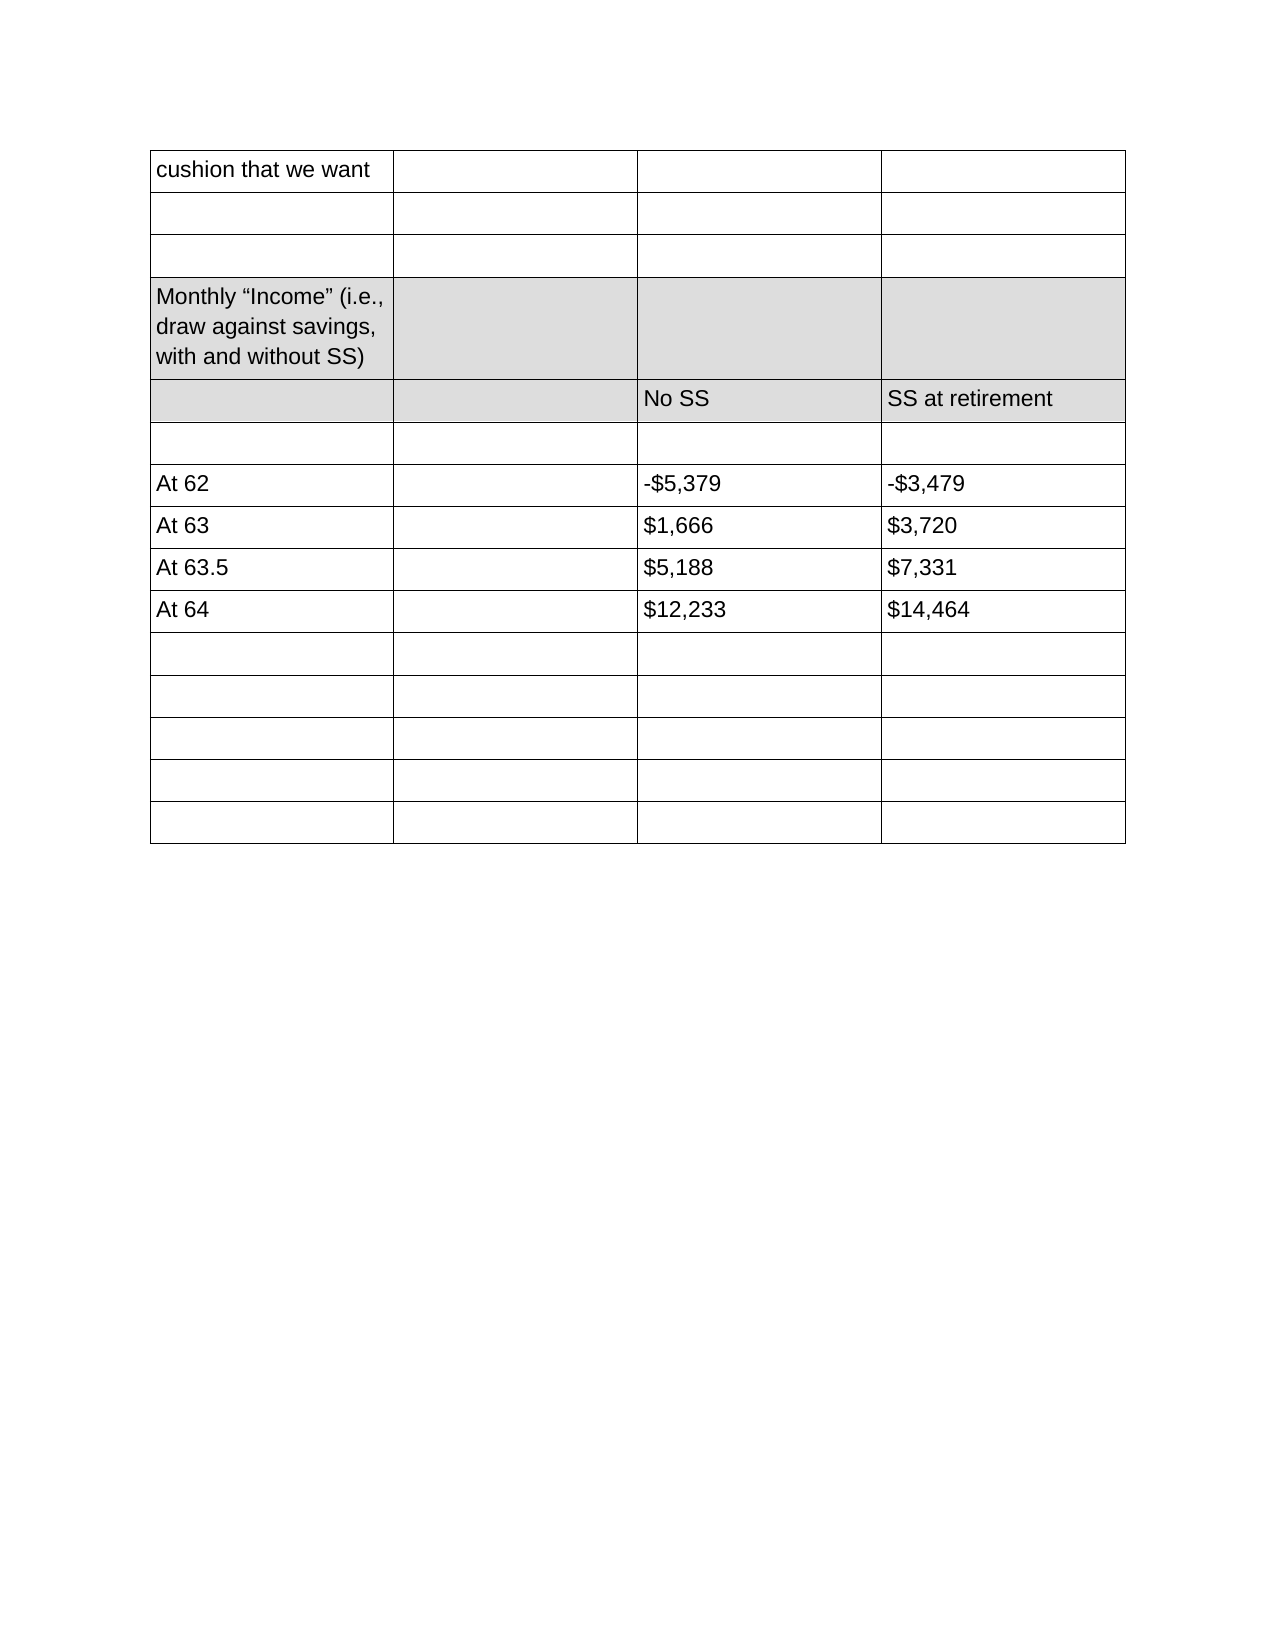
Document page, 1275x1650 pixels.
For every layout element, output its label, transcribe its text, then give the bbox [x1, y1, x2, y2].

table_cell [394, 423, 637, 463]
table_cell [394, 591, 637, 632]
table_cell [882, 151, 1125, 192]
table_cell [882, 278, 1125, 379]
table_cell At 62 [151, 465, 393, 506]
table_cell [394, 633, 637, 674]
table_cell [638, 633, 881, 674]
table_cell [394, 549, 637, 590]
table_cell [638, 760, 881, 801]
table_cell [638, 278, 881, 379]
table_cell $14,464 [882, 591, 1125, 632]
table_cell [394, 278, 637, 379]
table_cell $7,331 [882, 549, 1125, 590]
table_cell [638, 718, 881, 759]
table_cell [151, 718, 393, 759]
table_cell [638, 802, 881, 843]
table_cell SS at retirement [882, 380, 1125, 421]
table_cell [151, 633, 393, 674]
table_cell [882, 193, 1125, 234]
table_cell [638, 151, 881, 192]
table_cell [394, 151, 637, 192]
table_cell [638, 193, 881, 234]
table_cell [394, 718, 637, 759]
table_cell [151, 423, 393, 463]
table_cell $5,188 [638, 549, 881, 590]
table_cell At 63.5 [151, 549, 393, 590]
table_cell No SS [638, 380, 881, 421]
table_cell [882, 235, 1125, 277]
table_cell [882, 718, 1125, 759]
table_cell $3,720 [882, 507, 1125, 548]
table_cell [882, 802, 1125, 843]
table_cell [394, 802, 637, 843]
table_cell [151, 676, 393, 717]
table_cell [638, 423, 881, 463]
table_cell [638, 676, 881, 717]
table_cell At 63 [151, 507, 393, 548]
table_cell [394, 235, 637, 277]
table_cell [882, 423, 1125, 463]
table_cell [394, 380, 637, 421]
table_cell [151, 193, 393, 234]
table_cell [638, 235, 881, 277]
table_cell cushion that we want [151, 151, 393, 192]
table_cell $12,233 [638, 591, 881, 632]
table_cell -$3,479 [882, 465, 1125, 506]
table_cell [394, 676, 637, 717]
table_cell [882, 676, 1125, 717]
table_cell At 64 [151, 591, 393, 632]
table_cell [394, 193, 637, 234]
table_cell [394, 507, 637, 548]
table_cell [151, 380, 393, 421]
table_cell $1,666 [638, 507, 881, 548]
table_cell [394, 465, 637, 506]
table_cell -$5,379 [638, 465, 881, 506]
table_cell [882, 760, 1125, 801]
table_cell [151, 235, 393, 277]
table_cell [394, 760, 637, 801]
table_cell Monthly “Income” (i.e., draw against savings, with and without SS) [151, 278, 393, 379]
table_cell [151, 802, 393, 843]
table_cell [151, 760, 393, 801]
table_cell [882, 633, 1125, 674]
